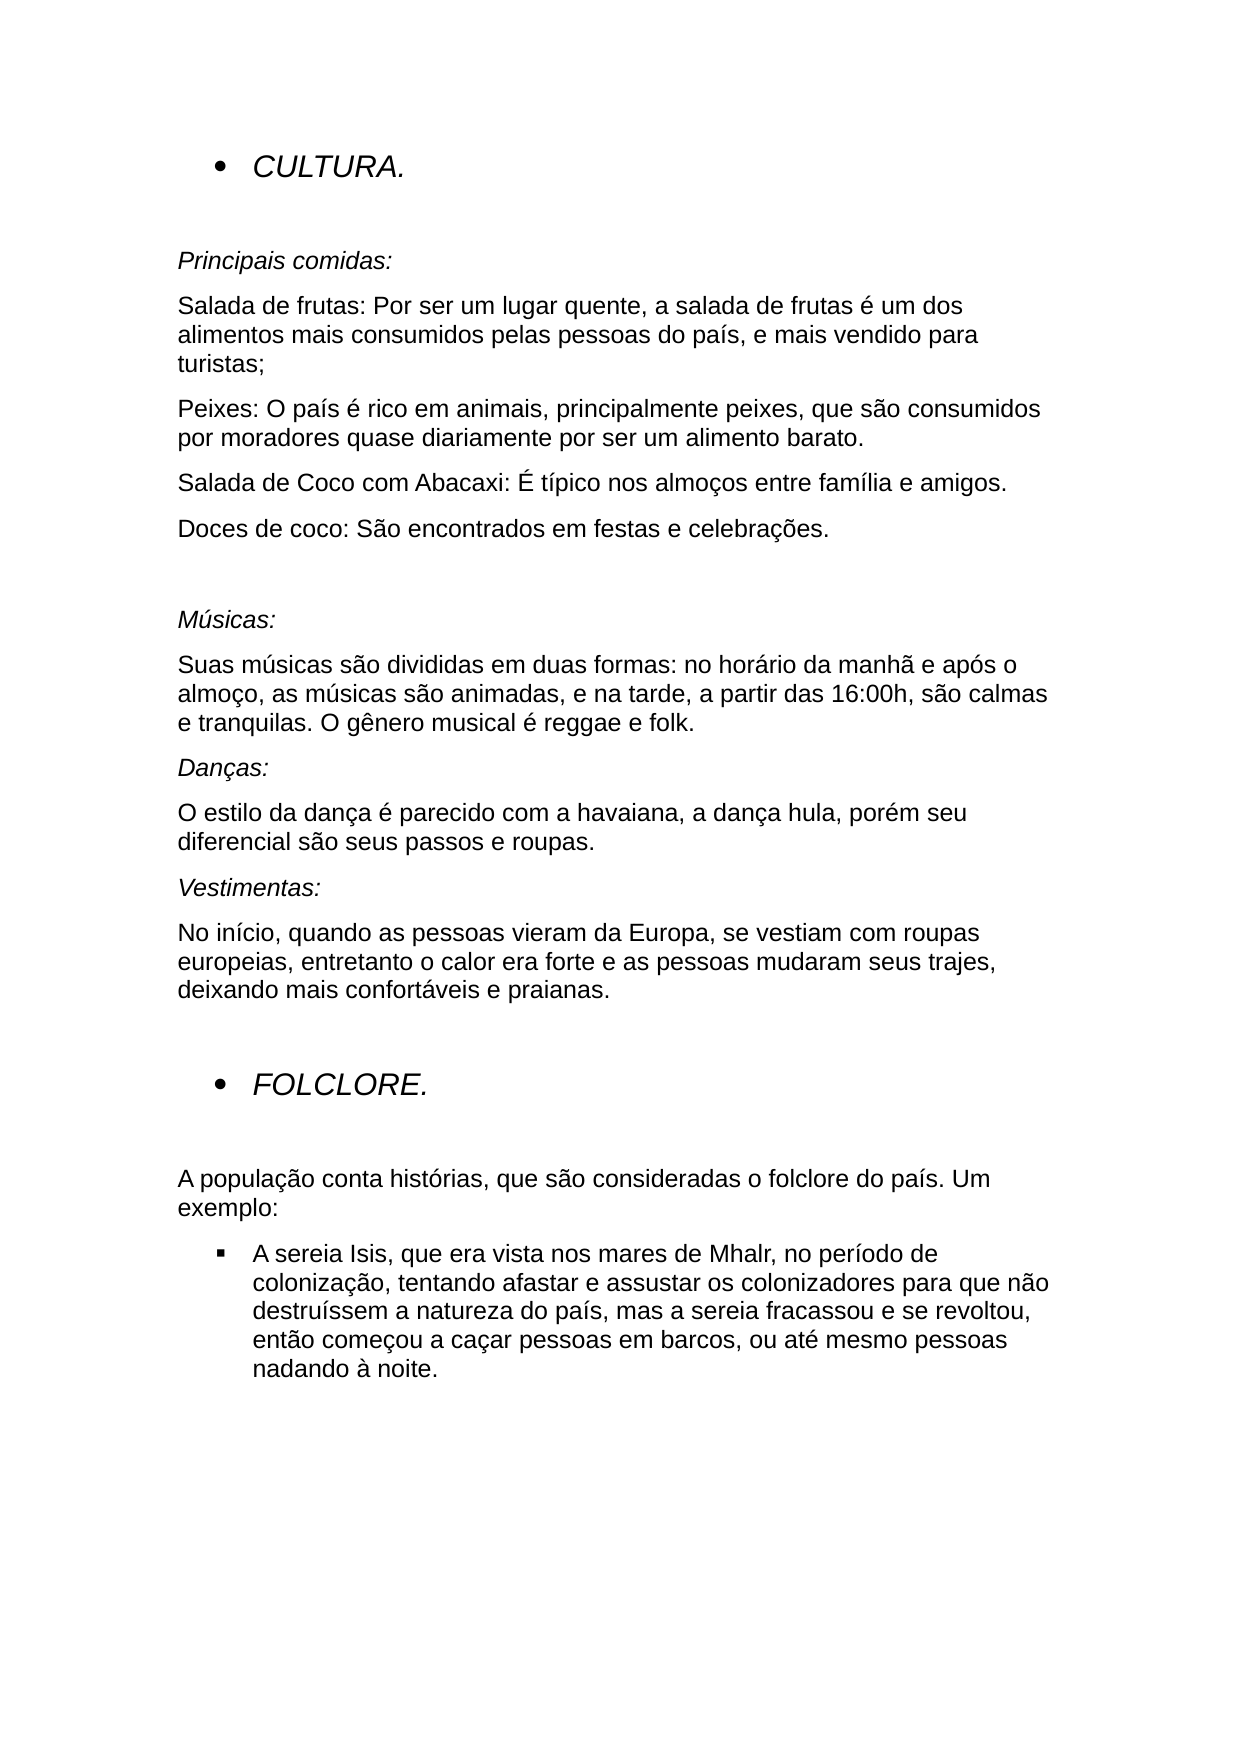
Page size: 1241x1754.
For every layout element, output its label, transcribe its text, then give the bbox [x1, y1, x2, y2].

list FOLCLORE. [215, 1066, 1063, 1102]
text Salada de Coco com Abacaxi: É típico nos almoços entre família e amigos. [177, 468, 1063, 497]
text Músicas: [177, 604, 1063, 633]
text A população conta histórias, que são consideradas o folclore do país. Um exemplo: [177, 1164, 1063, 1222]
text Salada de frutas: Por ser um lugar quente, a salada de frutas é um dos alimentos mais consumidos pelas pessoas do país, e mais vendido para turistas; [177, 291, 1063, 377]
list CULTURA. [215, 148, 1063, 184]
text No início, quando as pessoas vieram da Europa, se vestiam com roupas europeias, entretanto o calor era forte e as pessoas mudaram seus trajes, deixando mais confortáveis e praianas. [177, 918, 1063, 1004]
text O estilo da dança é parecido com a havaiana, a dança hula, porém seu diferencial são seus passos e roupas. [177, 798, 1063, 856]
text Suas músicas são divididas em duas formas: no horário da manhã e após o almoço, as músicas são animadas, e na tarde, a partir das 16:00h, são calmas e tranquilas. O gênero musical é reggae e folk. [177, 650, 1063, 736]
text Danças: [177, 753, 1063, 782]
text Peixes: O país é rico em animais, principalmente peixes, que são consumidos por moradores quase diariamente por ser um alimento barato. [177, 394, 1063, 452]
text Vestimentas: [177, 872, 1063, 901]
text Principais comidas: [177, 246, 1063, 274]
list A sereia Isis, que era vista nos mares de Mhalr, no período de colonização, tentando afastar e assustar os colonizadores para que não destruíssem a natureza do país, mas a sereia fracassou e se revoltou, então começou a caçar pessoas em barcos, ou até mesmo pessoas nadando à noite. [215, 1239, 1063, 1382]
text Doces de coco: São encontrados em festas e celebrações. [177, 514, 1063, 542]
